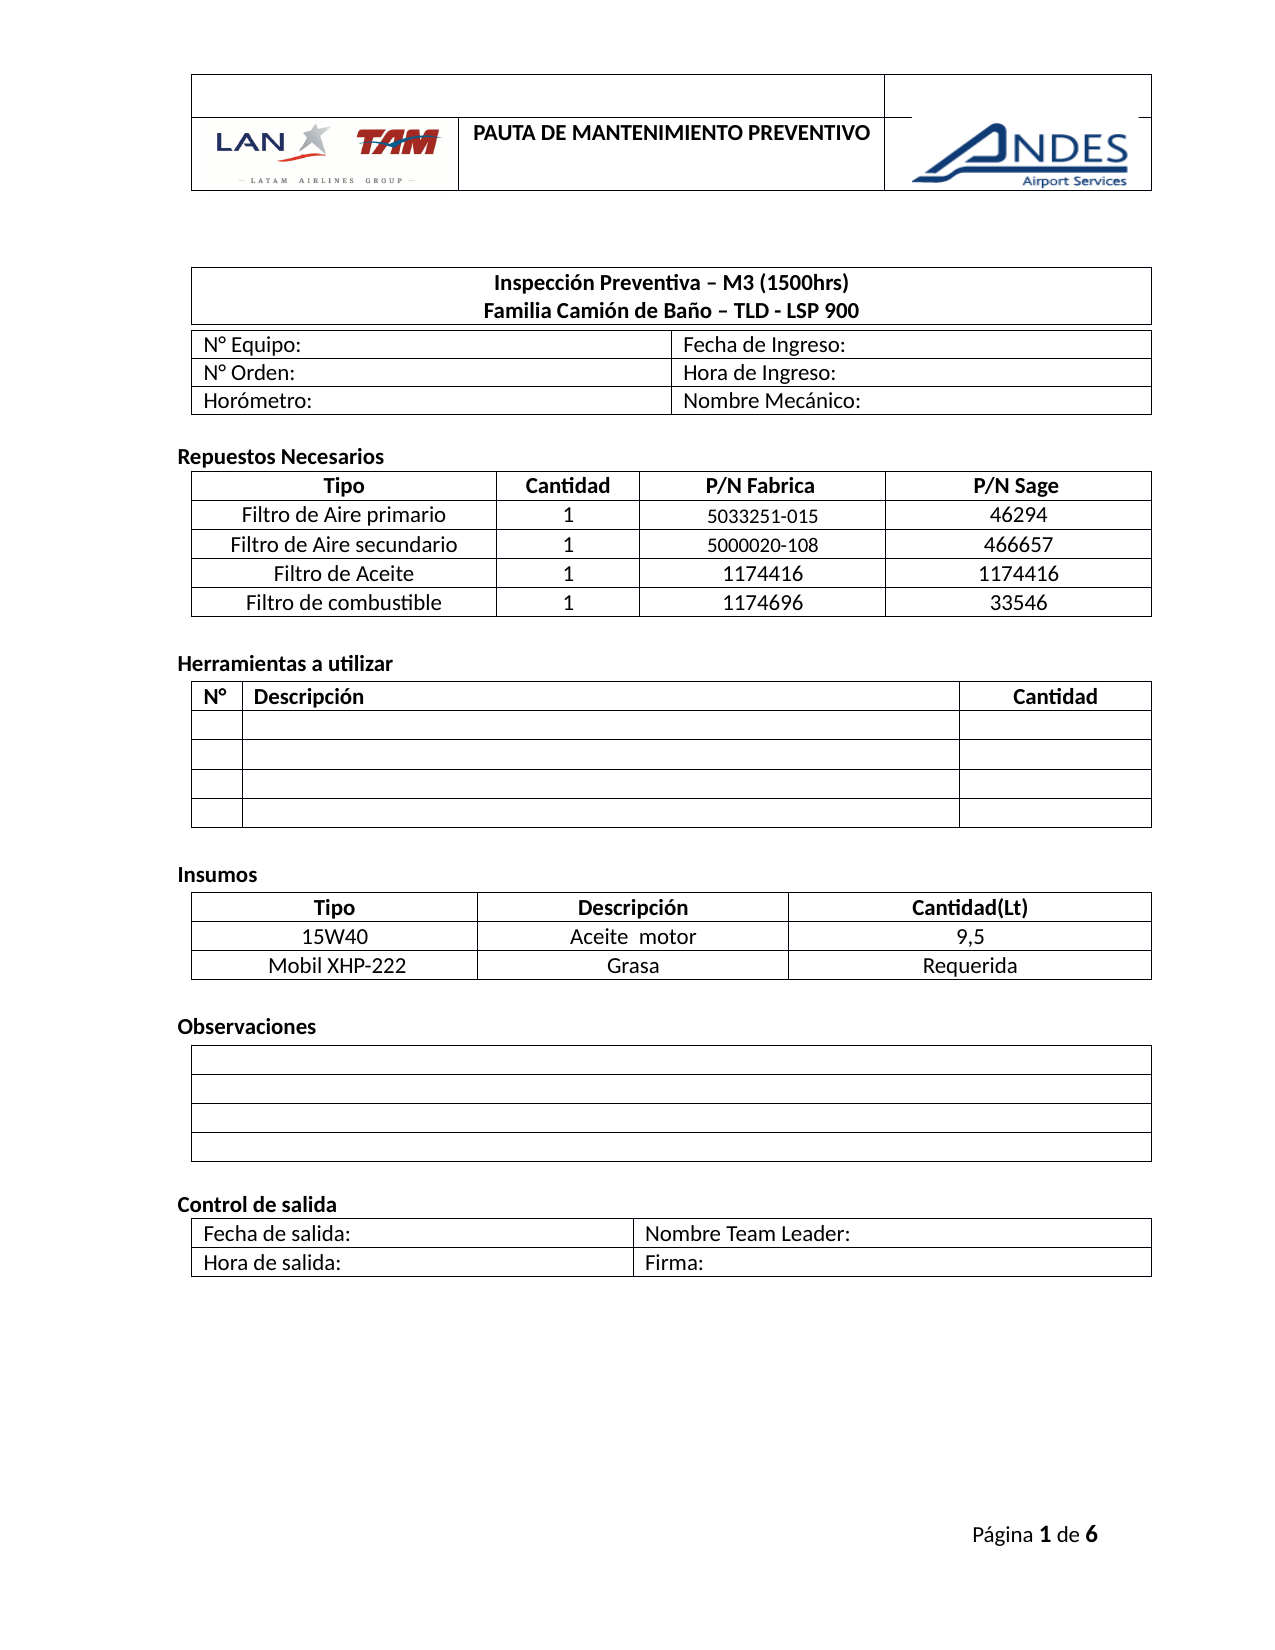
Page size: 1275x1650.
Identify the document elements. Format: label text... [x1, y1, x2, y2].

table_cell 1174416 [886, 559, 1151, 587]
table_header Fecha de Ingreso: [672, 331, 1151, 358]
text Insumos [177, 860, 1098, 888]
table_cell [243, 770, 959, 797]
table_cell [243, 799, 959, 827]
table_cell [192, 799, 242, 827]
table_header N° Equipo: [192, 331, 671, 358]
table_header Nombre Team Leader: [634, 1219, 1151, 1247]
table_cell [192, 740, 242, 768]
table_header Tipo [192, 893, 477, 921]
table_header Descripción [243, 682, 959, 710]
table_cell [192, 711, 242, 739]
table_header Tipo [192, 472, 496, 499]
text Herramientas a utilizar [177, 649, 1098, 677]
table_cell Hora de salida: [192, 1248, 633, 1276]
table_cell [243, 711, 959, 739]
table_cell [960, 711, 1151, 739]
table_cell Horómetro: [192, 387, 671, 414]
table_cell 1 [497, 501, 639, 529]
table_header N° [192, 682, 242, 710]
table_cell Filtro de Aire primario [192, 501, 496, 529]
table_cell 5000020-108 [640, 530, 885, 558]
text Repuestos Necesarios [177, 442, 1098, 471]
table_cell 466657 [886, 530, 1151, 558]
table_cell 1174416 [640, 559, 885, 587]
table_cell [960, 740, 1151, 768]
table_cell [243, 740, 959, 768]
table_cell Nombre Mecánico: [672, 387, 1151, 414]
table_cell [192, 770, 242, 797]
table_cell 9,5 [789, 922, 1151, 950]
text Observaciones [177, 1012, 1098, 1040]
table_cell [960, 770, 1151, 797]
table_cell Grasa [478, 951, 788, 979]
table_cell [192, 1075, 1151, 1103]
table_header P/N Sage [886, 472, 1151, 499]
table_cell N° Orden: [192, 359, 671, 386]
text Control de salida [177, 1190, 1098, 1218]
table_cell Mobil XHP-222 [192, 951, 477, 979]
table_header Cantidad(Lt) [789, 893, 1151, 921]
table_cell 1 [497, 559, 639, 587]
table_cell Hora de Ingreso: [672, 359, 1151, 386]
table_cell Firma: [634, 1248, 1151, 1276]
table_cell Filtro de combustible [192, 588, 496, 616]
picture [204, 191, 454, 195]
table_cell Filtro de Aire secundario [192, 530, 496, 558]
table_header P/N Fabrica [640, 472, 885, 499]
table_cell [192, 1104, 1151, 1132]
picture [204, 118, 454, 190]
table_header Cantidad [497, 472, 639, 499]
table_header Cantidad [960, 682, 1151, 710]
table_cell 33546 [886, 588, 1151, 616]
picture [911, 117, 1139, 190]
table_header Descripción [478, 893, 788, 921]
table_header Fecha de salida: [192, 1219, 633, 1247]
table_cell 1 [497, 530, 639, 558]
table_cell Filtro de Aceite [192, 559, 496, 587]
table_cell 1 [497, 588, 639, 616]
table_cell 5033251-015 [640, 501, 885, 529]
table_cell [960, 799, 1151, 827]
table_cell 46294 [886, 501, 1151, 529]
table_cell Aceite motor [478, 922, 788, 950]
table_cell 15W40 [192, 922, 477, 950]
table_header Inspección Preventiva – M3 (1500hrs) Familia Camión de Baño – TLD - LSP 900 [192, 268, 1151, 324]
table_cell 1174696 [640, 588, 885, 616]
table_cell Requerida [789, 951, 1151, 979]
table_header [192, 1046, 1151, 1074]
table_cell [192, 1133, 1151, 1161]
